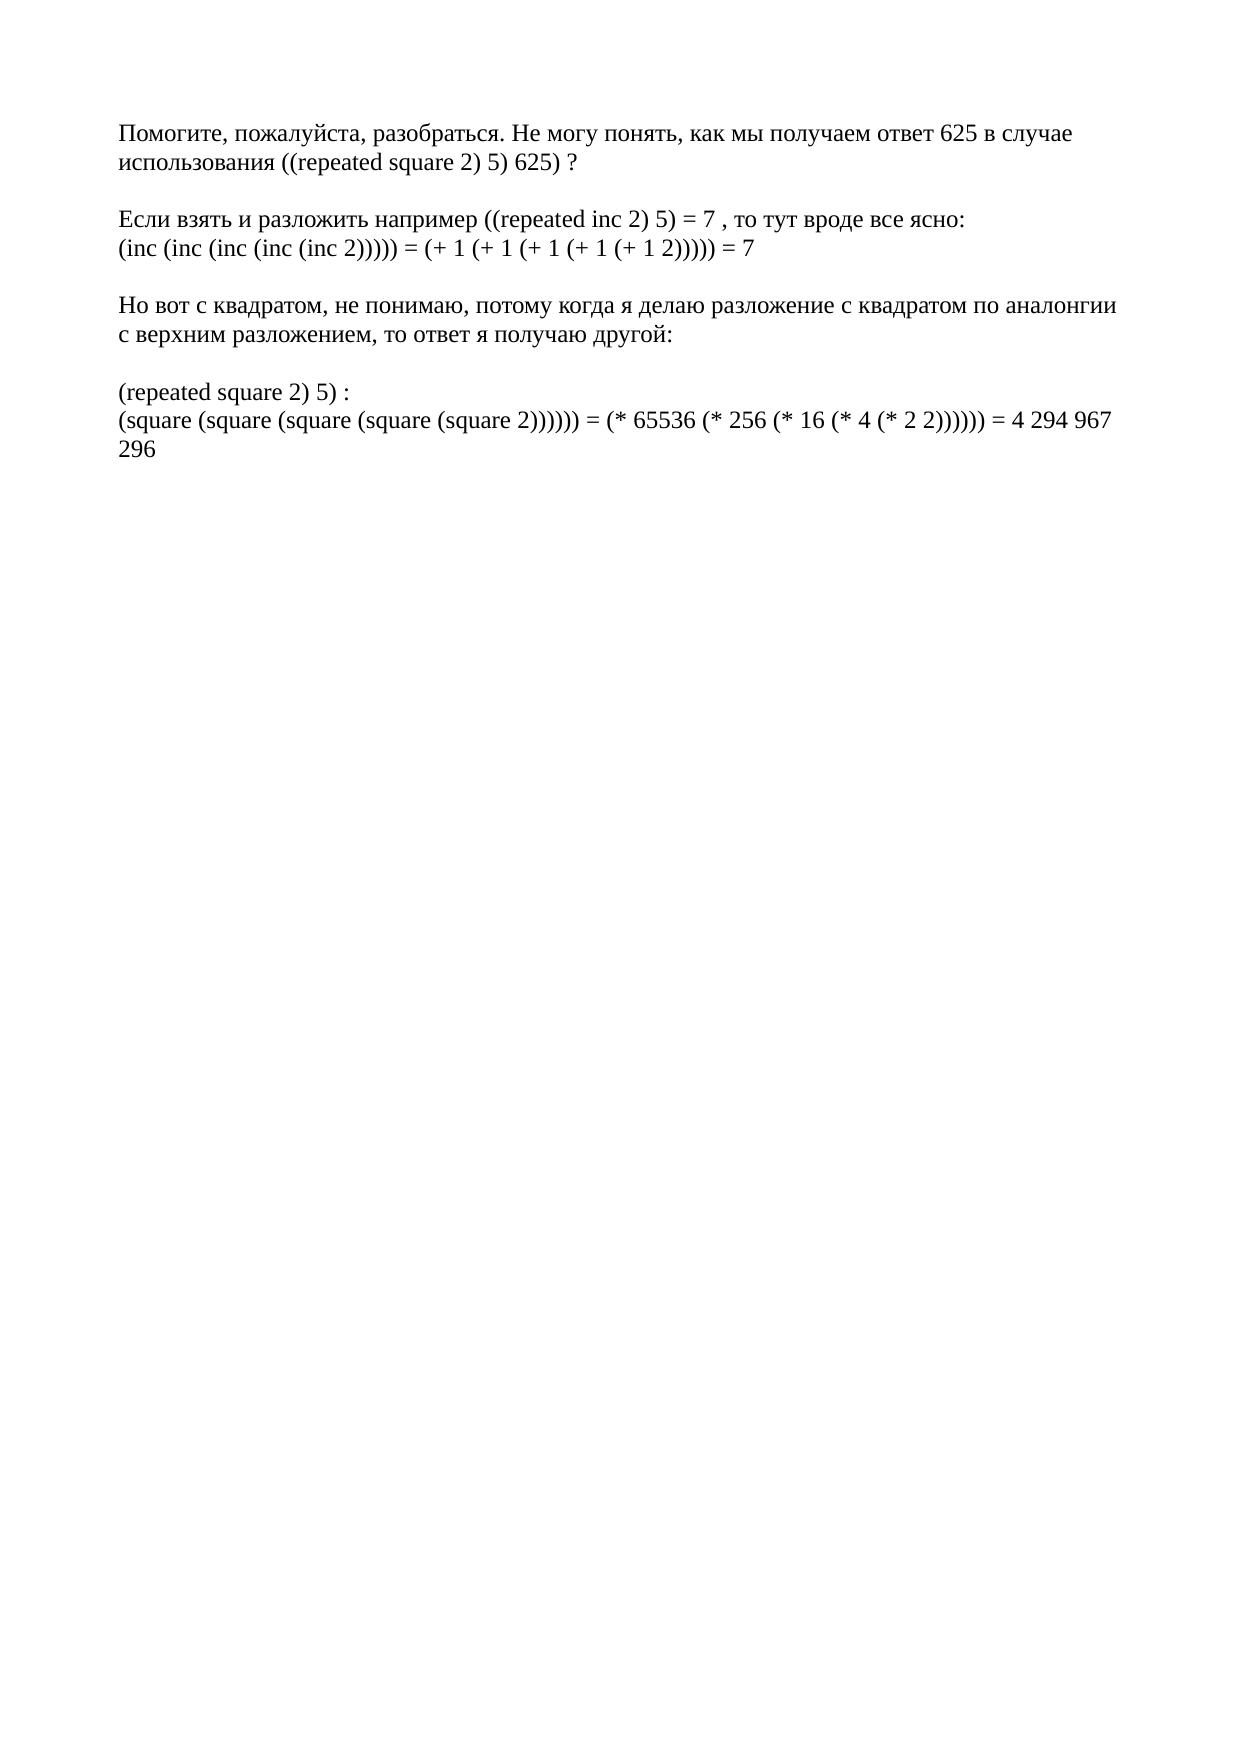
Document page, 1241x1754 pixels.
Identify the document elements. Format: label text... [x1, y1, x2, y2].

text Но вот с квадратом, не понимаю, потому когда я делаю разложение с квадратом по аналонгии с верхним разложением, то ответ я получаю другой: [118, 291, 1122, 348]
text (inc (inc (inc (inc (inc 2))))) = (+ 1 (+ 1 (+ 1 (+ 1 (+ 1 2))))) = 7 [118, 233, 1122, 262]
text (square (square (square (square (square 2)))))) = (* 65536 (* 256 (* 16 (* 4 (* 2 2)))))) = 4 294 967 296 [118, 406, 1122, 463]
text (repeated square 2) 5) : [118, 377, 1122, 406]
text Помогите, пожалуйста, разобраться. Не могу понять, как мы получаем ответ 625 в случае использования ((repeated square 2) 5) 625) ? [118, 118, 1122, 176]
text Если взять и разложить например ((repeated inc 2) 5) = 7 , то тут вроде все ясно: [118, 204, 1122, 233]
